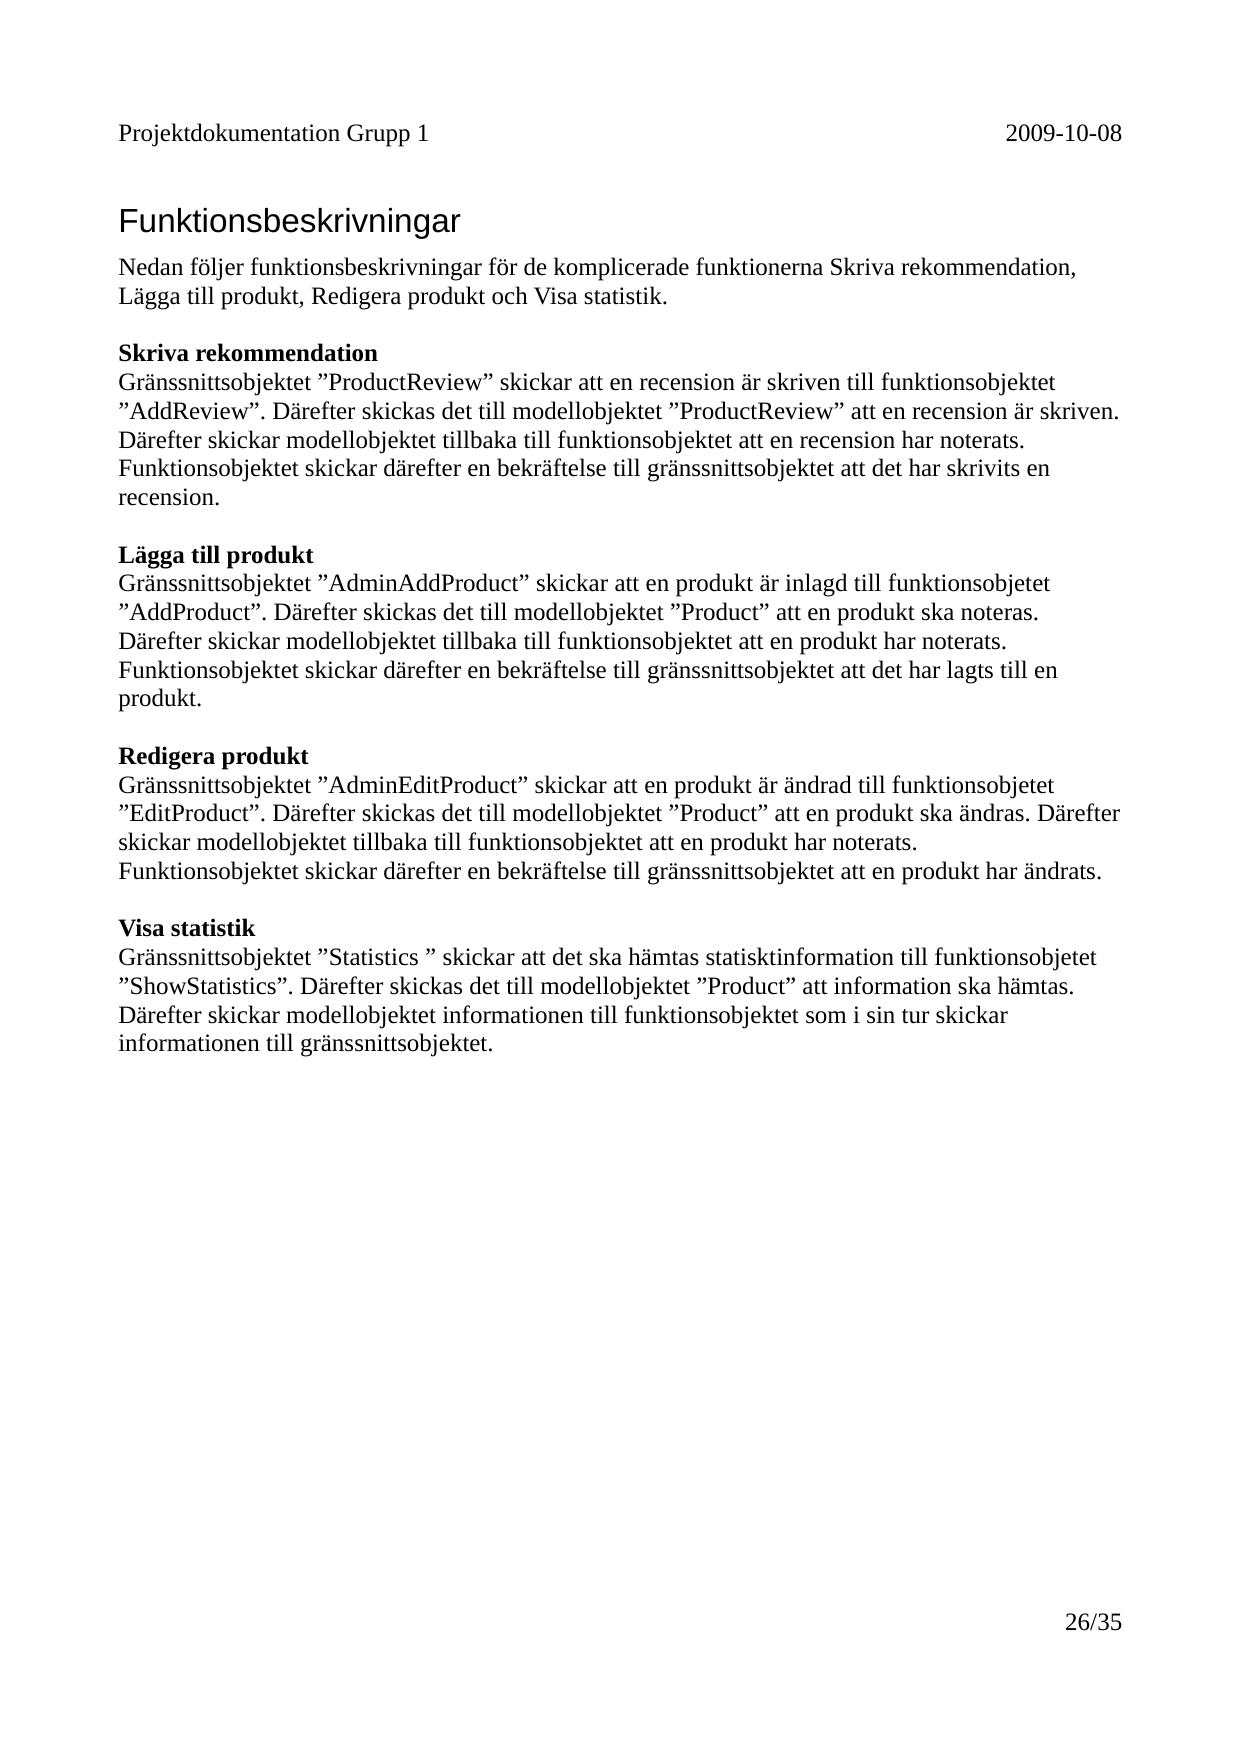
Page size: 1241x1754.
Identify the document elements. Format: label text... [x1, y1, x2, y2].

text Skriva rekommendation [118, 338, 1122, 367]
text Visa statistik [118, 913, 1122, 942]
text Gränssnittsobjektet ”ProductReview” skickar att en recension är skriven till funktionsobjektet ”AddReview”. Därefter skickas det till modellobjektet ”ProductReview” att en recension är skriven. Därefter skickar modellobjektet tillbaka till funktionsobjektet att en recension har noterats. [118, 367, 1122, 453]
text Redigera produkt [118, 741, 1122, 770]
text Gränssnittsobjektet ”AdminAddProduct” skickar att en produkt är inlagd till funktionsobjetet ”AddProduct”. Därefter skickas det till modellobjektet ”Product” att en produkt ska noteras. Därefter skickar modellobjektet tillbaka till funktionsobjektet att en produkt har noterats. [118, 568, 1122, 655]
text Nedan följer funktionsbeskrivningar för de komplicerade funktionerna Skriva rekommendation, Lägga till produkt, Redigera produkt och Visa statistik. [118, 252, 1122, 310]
text Gränssnittsobjektet ”Statistics ” skickar att det ska hämtas statisktinformation till funktionsobjetet ”ShowStatistics”. Därefter skickas det till modellobjektet ”Product” att information ska hämtas. Därefter skickar modellobjektet informationen till funktionsobjektet som i sin tur skickar informationen till gränssnittsobjektet. [118, 942, 1122, 1057]
text Gränssnittsobjektet ”AdminEditProduct” skickar att en produkt är ändrad till funktionsobjetet ”EditProduct”. Därefter skickas det till modellobjektet ”Product” att en produkt ska ändras. Därefter skickar modellobjektet tillbaka till funktionsobjektet att en produkt har noterats. [118, 770, 1122, 856]
subtitle Funktionsbeskrivningar [118, 201, 1122, 240]
text Funktionsobjektet skickar därefter en bekräftelse till gränssnittsobjektet att det har lagts till en produkt. [118, 655, 1122, 712]
text Lägga till produkt [118, 540, 1122, 568]
text Funktionsobjektet skickar därefter en bekräftelse till gränssnittsobjektet att en produkt har ändrats. [118, 856, 1122, 885]
text Funktionsobjektet skickar därefter en bekräftelse till gränssnittsobjektet att det har skrivits en recension. [118, 453, 1122, 511]
